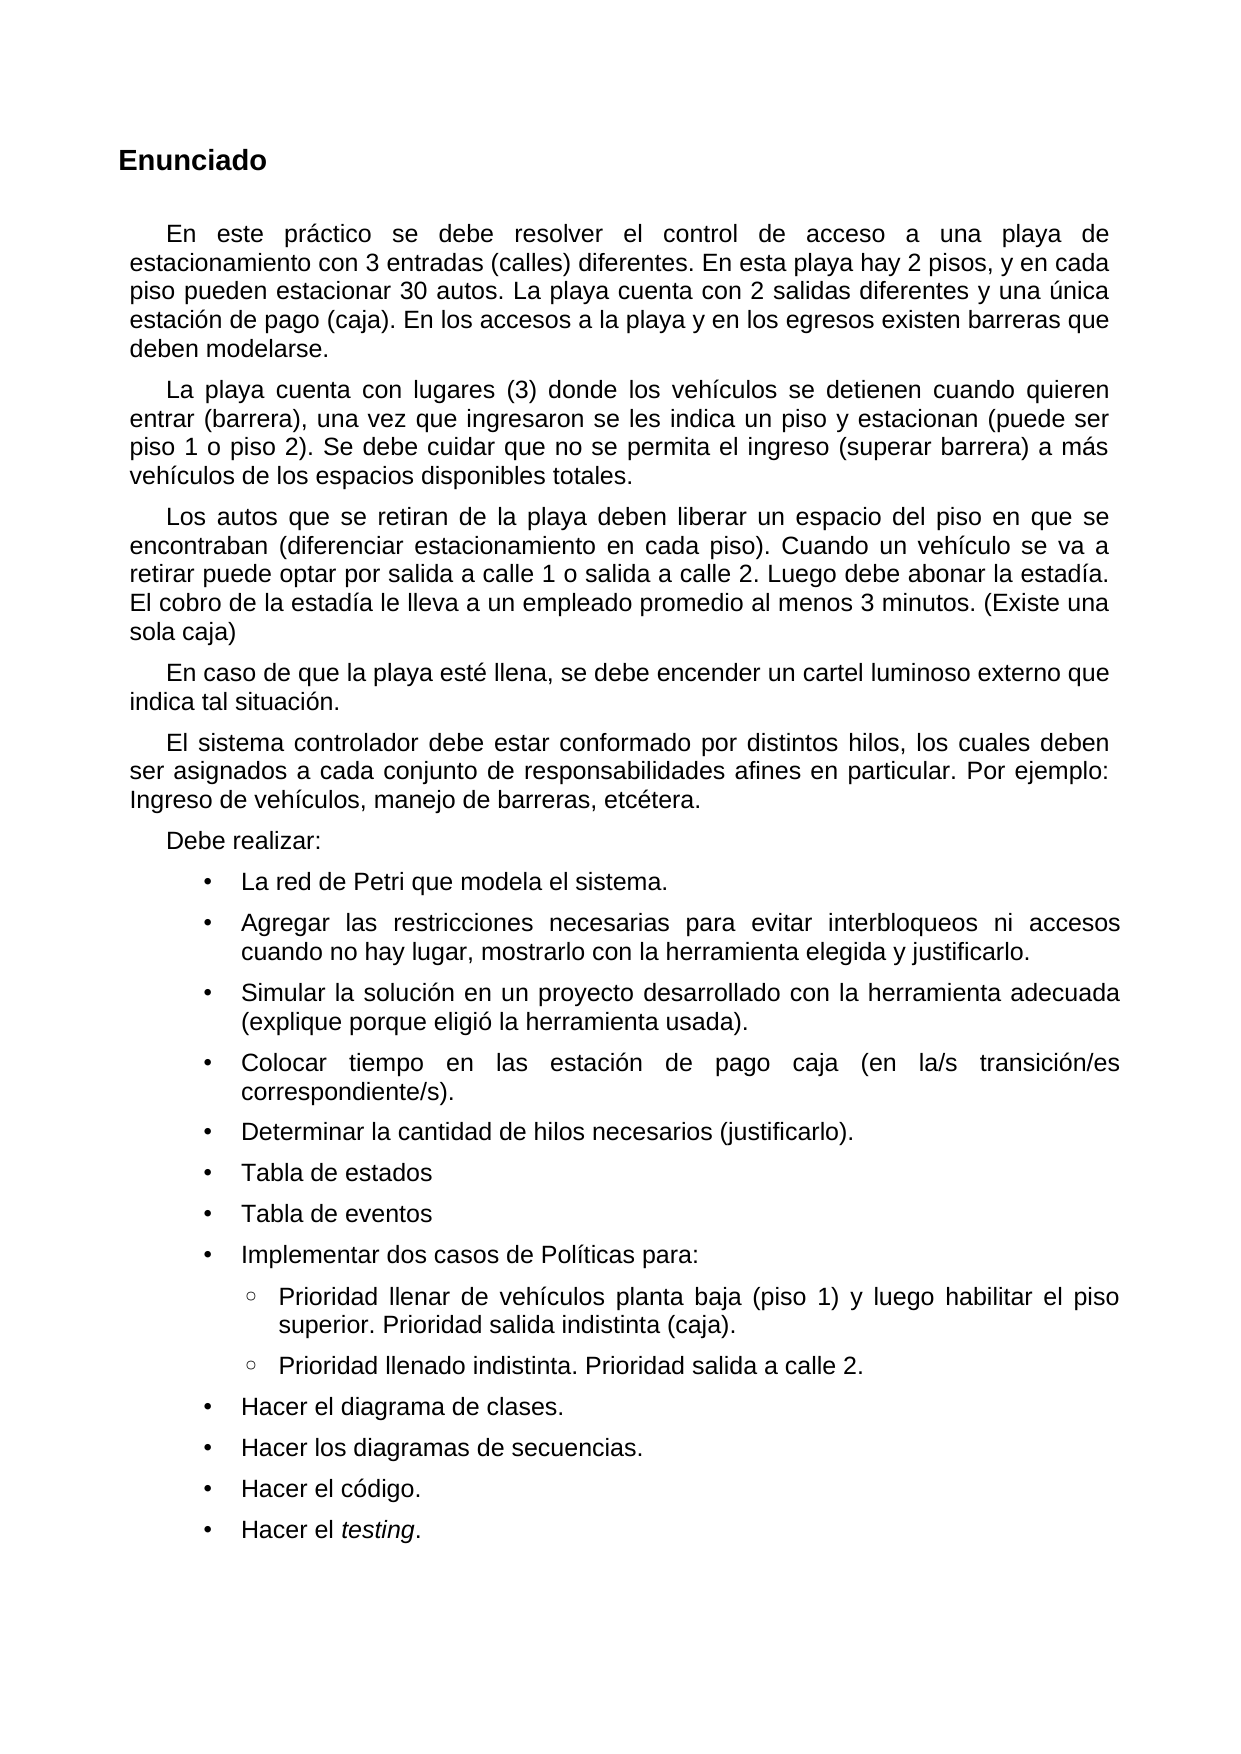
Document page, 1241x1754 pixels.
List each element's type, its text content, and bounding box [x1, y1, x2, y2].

list Prioridad llenar de vehículos planta baja (piso 1) y luego habilitar el piso superior. Prioridad salida indistinta (caja). [241, 1282, 1122, 1339]
list Tabla de eventos [203, 1199, 1122, 1228]
list Hacer el testing. [203, 1516, 1122, 1544]
text En caso de que la playa esté llena, se debe encender un cartel luminoso externo que indica tal situación. [129, 658, 1111, 715]
list Determinar la cantidad de hilos necesarios (justificarlo). [203, 1117, 1122, 1146]
list La red de Petri que modela el sistema. [203, 867, 1122, 896]
list Hacer el código. [203, 1474, 1122, 1503]
text La playa cuenta con lugares (3) donde los vehículos se detienen cuando quieren entrar (barrera), una vez que ingresaron se les indica un piso y estacionan (puede ser piso 1 o piso 2). Se debe cuidar que no se permita el ingreso (superar barrera) a más vehículos de los espacios disponibles totales. [129, 375, 1111, 490]
list Prioridad llenado indistinta. Prioridad salida a calle 2. [241, 1351, 1122, 1380]
list Hacer el diagrama de clases. [203, 1392, 1122, 1421]
list Hacer los diagramas de secuencias. [203, 1433, 1122, 1462]
list Colocar tiempo en las estación de pago caja (en la/s transición/es correspondiente/s). [203, 1048, 1122, 1105]
subtitle Enunciado [118, 143, 1122, 177]
list Tabla de estados [203, 1158, 1122, 1187]
list Simular la solución en un proyecto desarrollado con la herramienta adecuada (explique porque eligió la herramienta usada). [203, 978, 1122, 1035]
text Debe realizar: [166, 826, 1122, 855]
list Agregar las restricciones necesarias para evitar interbloqueos ni accesos cuando no hay lugar, mostrarlo con la herramienta elegida y justificarlo. [203, 908, 1122, 966]
text En este práctico se debe resolver el control de acceso a una playa de estacionamiento con 3 entradas (calles) diferentes. En esta playa hay 2 pisos, y en cada piso pueden estacionar 30 autos. La playa cuenta con 2 salidas diferentes y una única estación de pago (caja). En los accesos a la playa y en los egresos existen barreras que deben modelarse. [129, 219, 1111, 363]
text El sistema controlador debe estar conformado por distintos hilos, los cuales deben ser asignados a cada conjunto de responsabilidades afines en particular. Por ejemplo: Ingreso de vehículos, manejo de barreras, etcétera. [129, 728, 1111, 814]
list Implementar dos casos de Políticas para: [203, 1241, 1122, 1269]
text Los autos que se retiran de la playa deben liberar un espacio del piso en que se encontraban (diferenciar estacionamiento en cada piso). Cuando un vehículo se va a retirar puede optar por salida a calle 1 o salida a calle 2. Luego debe abonar la estadía. El cobro de la estadía le lleva a un empleado promedio al menos 3 minutos. (Existe una sola caja) [129, 502, 1111, 646]
